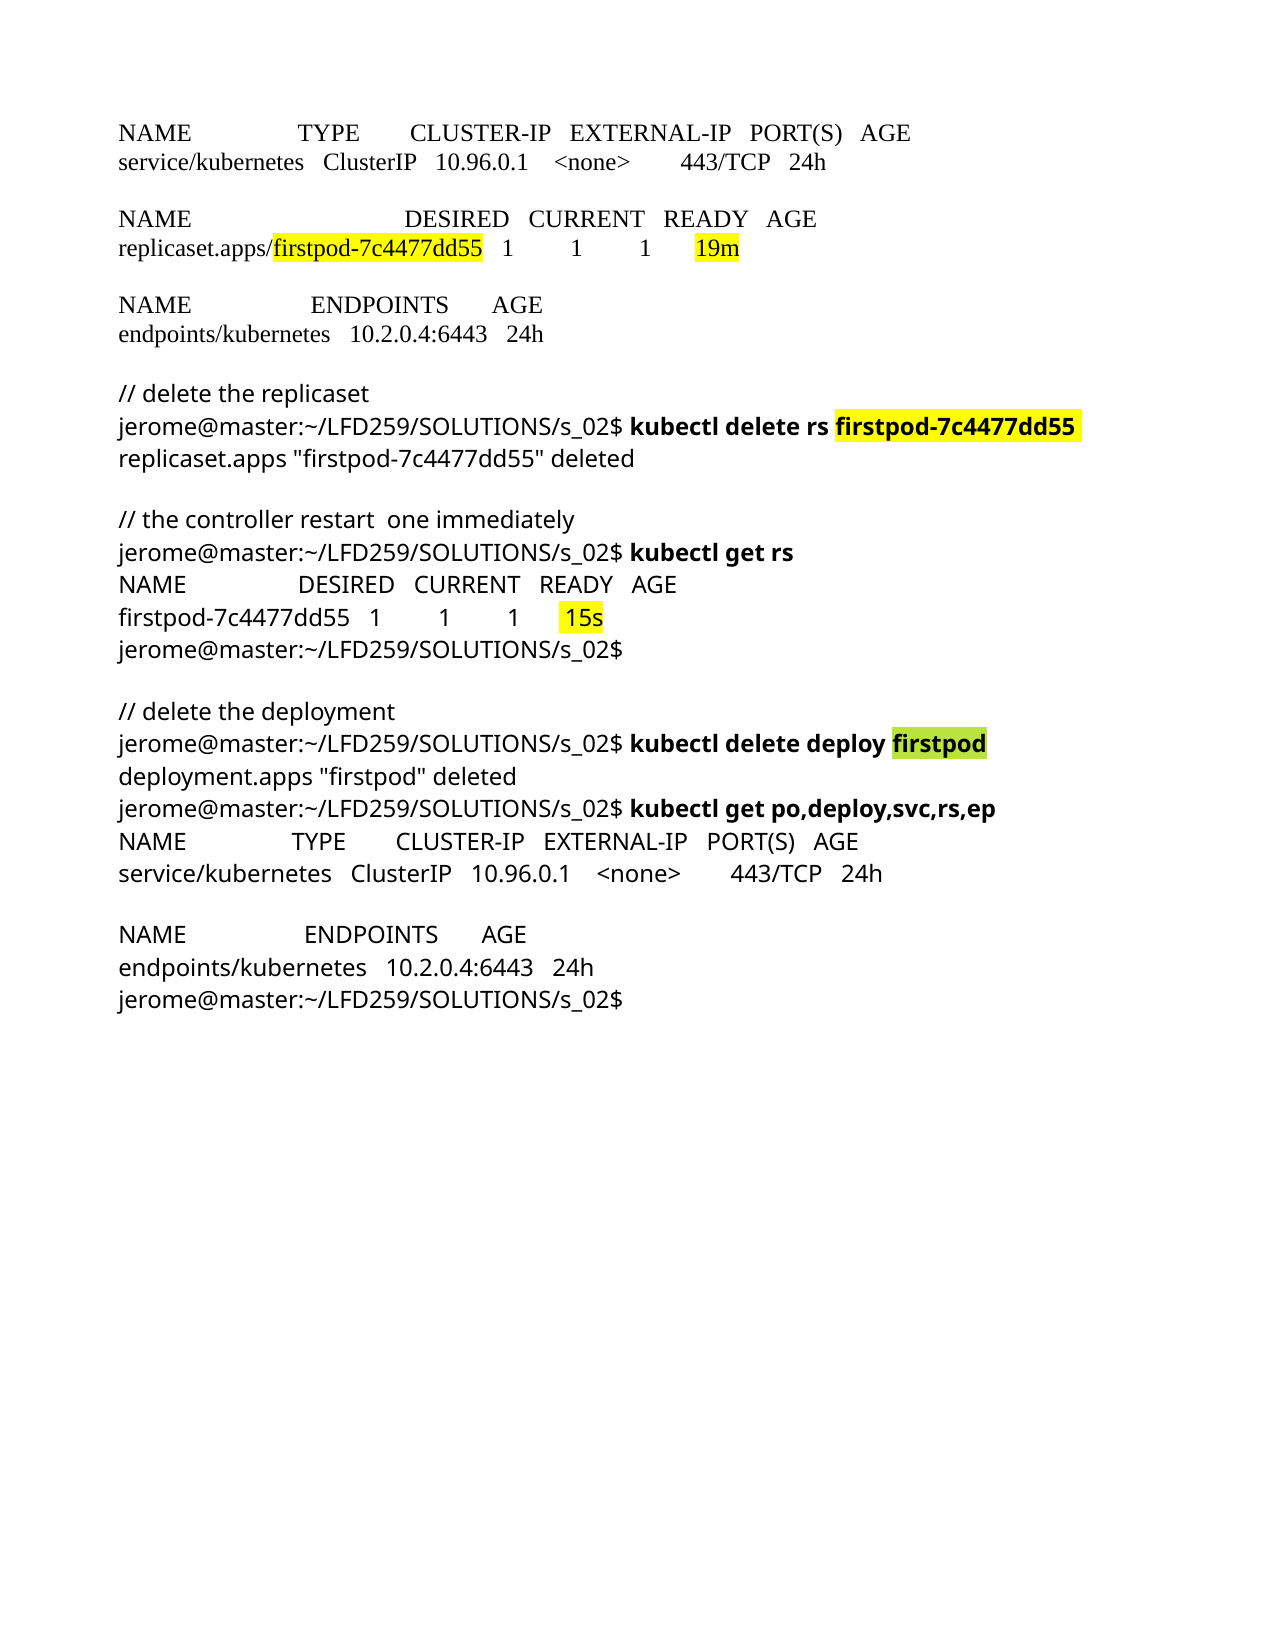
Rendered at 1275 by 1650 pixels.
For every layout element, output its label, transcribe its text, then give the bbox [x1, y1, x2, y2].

text // delete the deployment [118, 694, 1157, 727]
text endpoints/kubernetes 10.2.0.4:6443 24h [118, 319, 1157, 348]
text jerome@master:~/LFD259/SOLUTIONS/s_02$ kubectl delete rs firstpod-7c4477dd55 [118, 409, 1157, 442]
text jerome@master:~/LFD259/SOLUTIONS/s_02$ kubectl get rs [118, 536, 1157, 568]
text jerome@master:~/LFD259/SOLUTIONS/s_02$ [118, 983, 1157, 1016]
text NAME DESIRED CURRENT READY AGE [118, 204, 1157, 233]
text NAME TYPE CLUSTER-IP EXTERNAL-IP PORT(S) AGE [118, 824, 1157, 857]
text deployment.apps "firstpod" deleted [118, 759, 1157, 792]
text service/kubernetes ClusterIP 10.96.0.1 <none> 443/TCP 24h [118, 147, 1157, 176]
text endpoints/kubernetes 10.2.0.4:6443 24h [118, 951, 1157, 983]
text jerome@master:~/LFD259/SOLUTIONS/s_02$ [118, 633, 1157, 666]
text NAME ENDPOINTS AGE [118, 918, 1157, 951]
text NAME TYPE CLUSTER-IP EXTERNAL-IP PORT(S) AGE [118, 118, 1157, 147]
text NAME ENDPOINTS AGE [118, 291, 1157, 319]
text replicaset.apps "firstpod-7c4477dd55" deleted [118, 442, 1157, 474]
text // the controller restart one immediately [118, 503, 1157, 536]
text NAME DESIRED CURRENT READY AGE [118, 568, 1157, 601]
text jerome@master:~/LFD259/SOLUTIONS/s_02$ kubectl get po,deploy,svc,rs,ep [118, 792, 1157, 824]
text // delete the replicaset [118, 377, 1157, 409]
text replicaset.apps/firstpod-7c4477dd55 1 1 1 19m [118, 233, 1157, 262]
text firstpod-7c4477dd55 1 1 1 15s [118, 601, 1157, 633]
text jerome@master:~/LFD259/SOLUTIONS/s_02$ kubectl delete deploy firstpod [118, 727, 1157, 759]
text service/kubernetes ClusterIP 10.96.0.1 <none> 443/TCP 24h [118, 857, 1157, 889]
